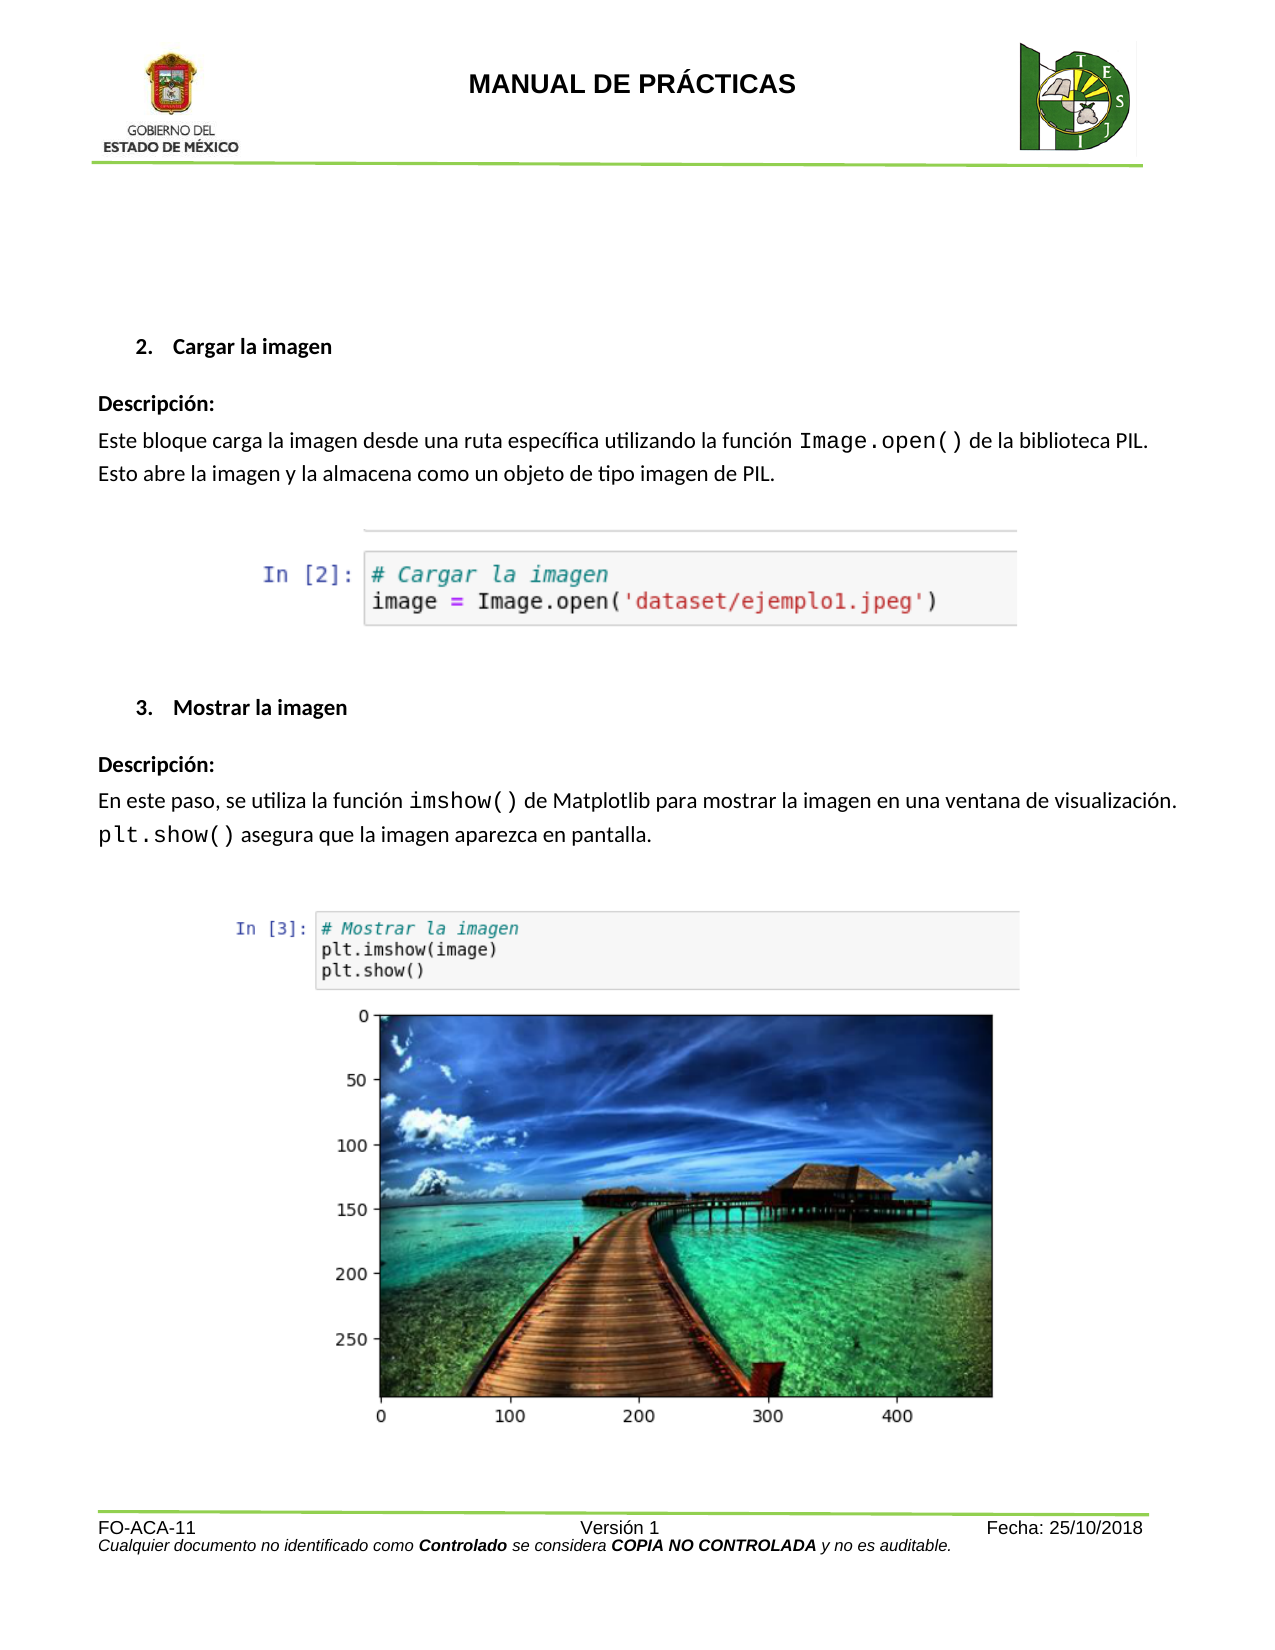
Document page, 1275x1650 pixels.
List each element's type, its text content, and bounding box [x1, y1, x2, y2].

picture [95, 42, 241, 161]
text En este paso, se utiliza la función imshow() de Matplotlib para mostrar la imagen en una ventana de visualización. plt.show() asegura que la imagen aparezca en pantalla. [98, 787, 1183, 849]
subtitle Descripción: [98, 389, 1183, 417]
picture [1018, 41, 1137, 157]
picture [208, 905, 1020, 1442]
text Este bloque carga la imagen desde una ruta específica utilizando la función Image.open() de la biblioteca PIL. Esto abre la imagen y la almacena como un objeto de tipo imagen de PIL. [98, 426, 1183, 487]
subtitle Descripción: [98, 750, 1183, 778]
picture [245, 529, 1018, 642]
list Cargar la imagen [135, 332, 1183, 360]
list Mostrar la imagen [135, 693, 1183, 721]
